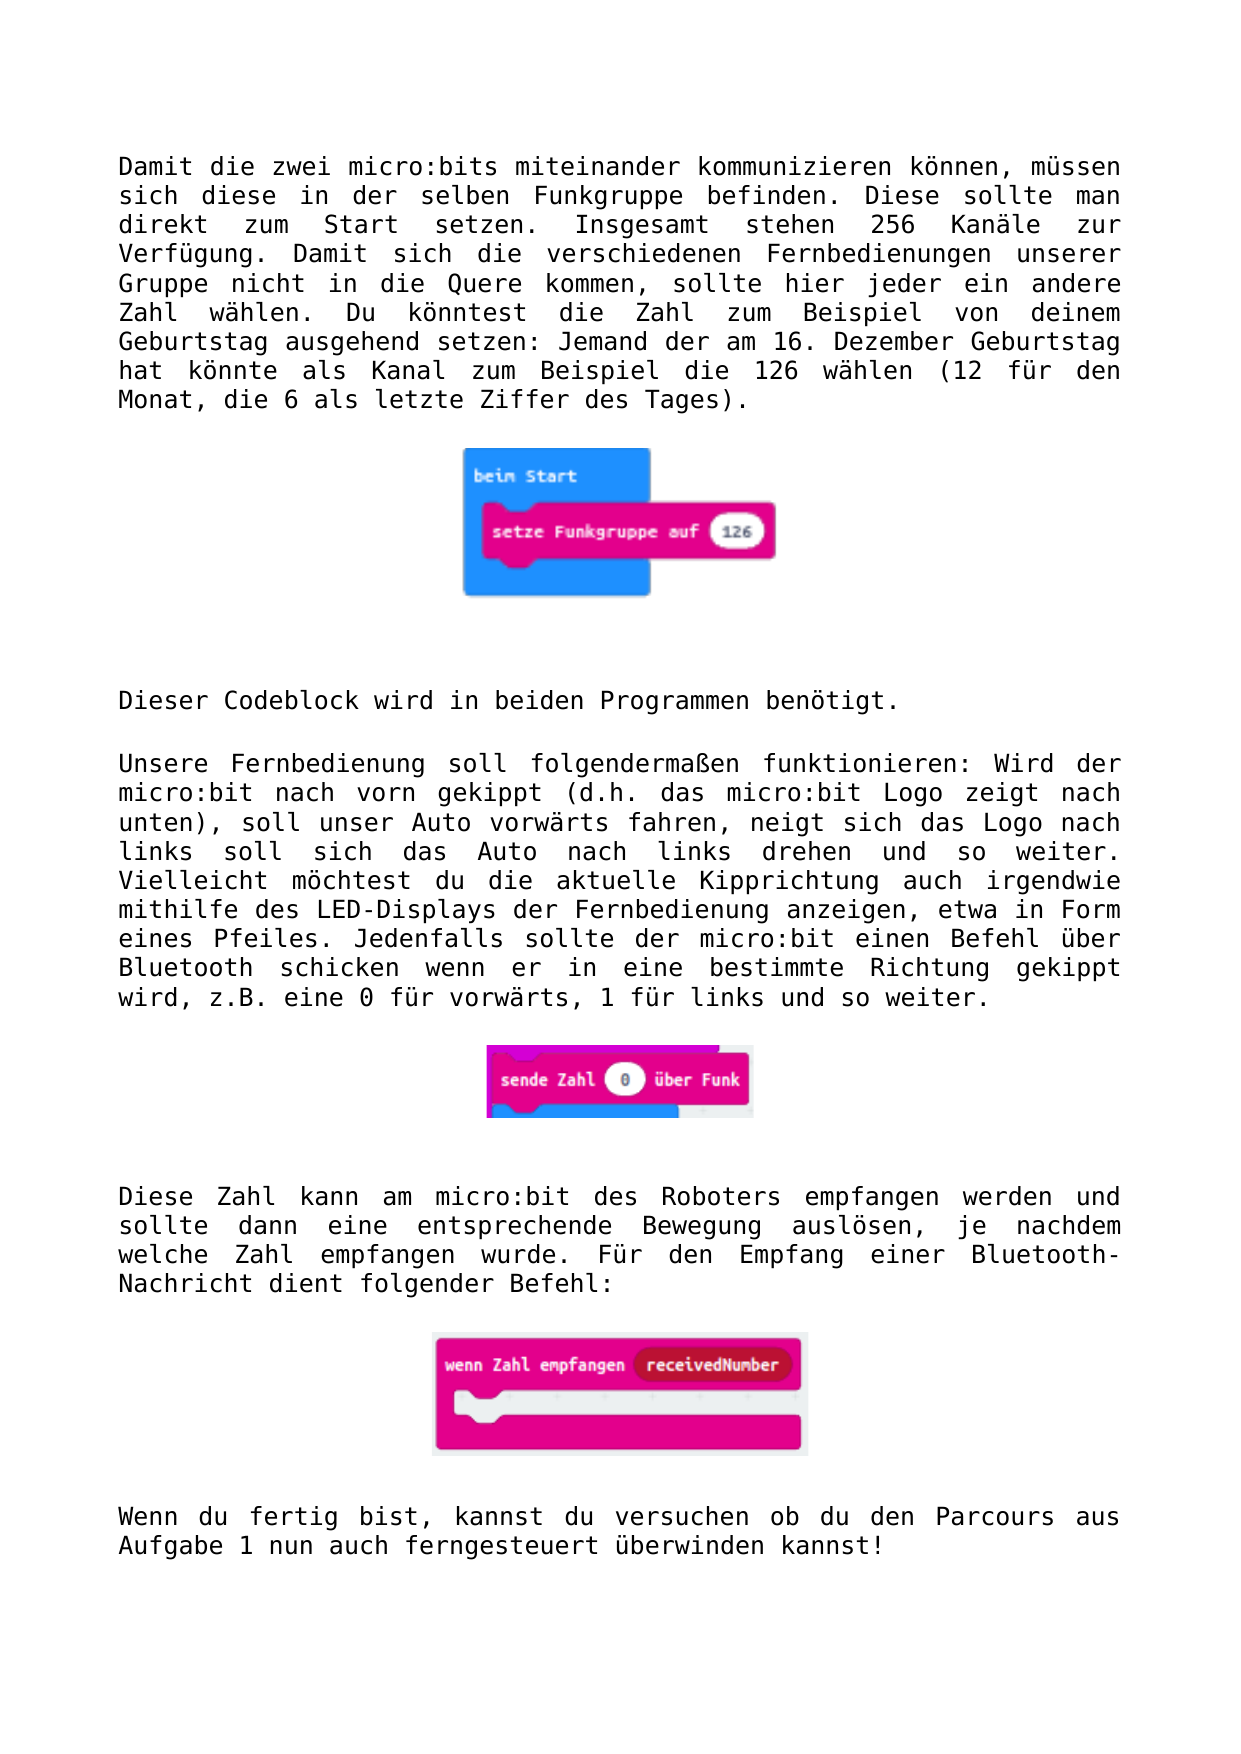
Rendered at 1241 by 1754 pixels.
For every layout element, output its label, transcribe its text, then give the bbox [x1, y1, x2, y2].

text Diese Zahl kann am micro:bit des Roboters empfangen werden und sollte dann eine entsprechende Bewegung auslösen, je nachdem welche Zahl empfangen wurde. Für den Empfang einer Bluetooth-Nachricht dient folgender Befehl: [118, 1182, 1122, 1298]
picture [486, 1045, 754, 1118]
text Wenn du fertig bist, kannst du versuchen ob du den Parcours aus Aufgabe 1 nun auch ferngesteuert überwinden kannst! [118, 1502, 1122, 1560]
picture [443, 448, 797, 603]
text Unsere Fernbedienung soll folgendermaßen funktionieren: Wird der micro:bit nach vorn gekippt (d.h. das micro:bit Logo zeigt nach unten), soll unser Auto vorwärts fahren, neigt sich das Logo nach links soll sich das Auto nach links drehen und so weiter. Vielleicht möchtest du die aktuelle Kipprichtung auch irgendwie mithilfe des LED-Displays der Fernbedienung anzeigen, etwa in Form eines Pfeiles. Jedenfalls sollte der micro:bit einen Befehl über Bluetooth schicken wenn er in eine bestimmte Richtung gekippt wird, z.B. eine 0 für vorwärts, 1 für links und so weiter. [118, 749, 1122, 1012]
picture [431, 1332, 809, 1456]
text Dieser Codeblock wird in beiden Programmen benötigt. [118, 686, 1122, 715]
text Damit die zwei micro:bits miteinander kommunizieren können, müssen sich diese in der selben Funkgruppe befinden. Diese sollte man direkt zum Start setzen. Insgesamt stehen 256 Kanäle zur Verfügung. Damit sich die verschiedenen Fernbedienungen unserer Gruppe nicht in die Quere kommen, sollte hier jeder ein andere Zahl wählen. Du könntest die Zahl zum Beispiel von deinem Geburtstag ausgehend setzen: Jemand der am 16. Dezember Geburtstag hat könnte als Kanal zum Beispiel die 126 wählen (12 für den Monat, die 6 als letzte Ziffer des Tages). [118, 152, 1122, 414]
